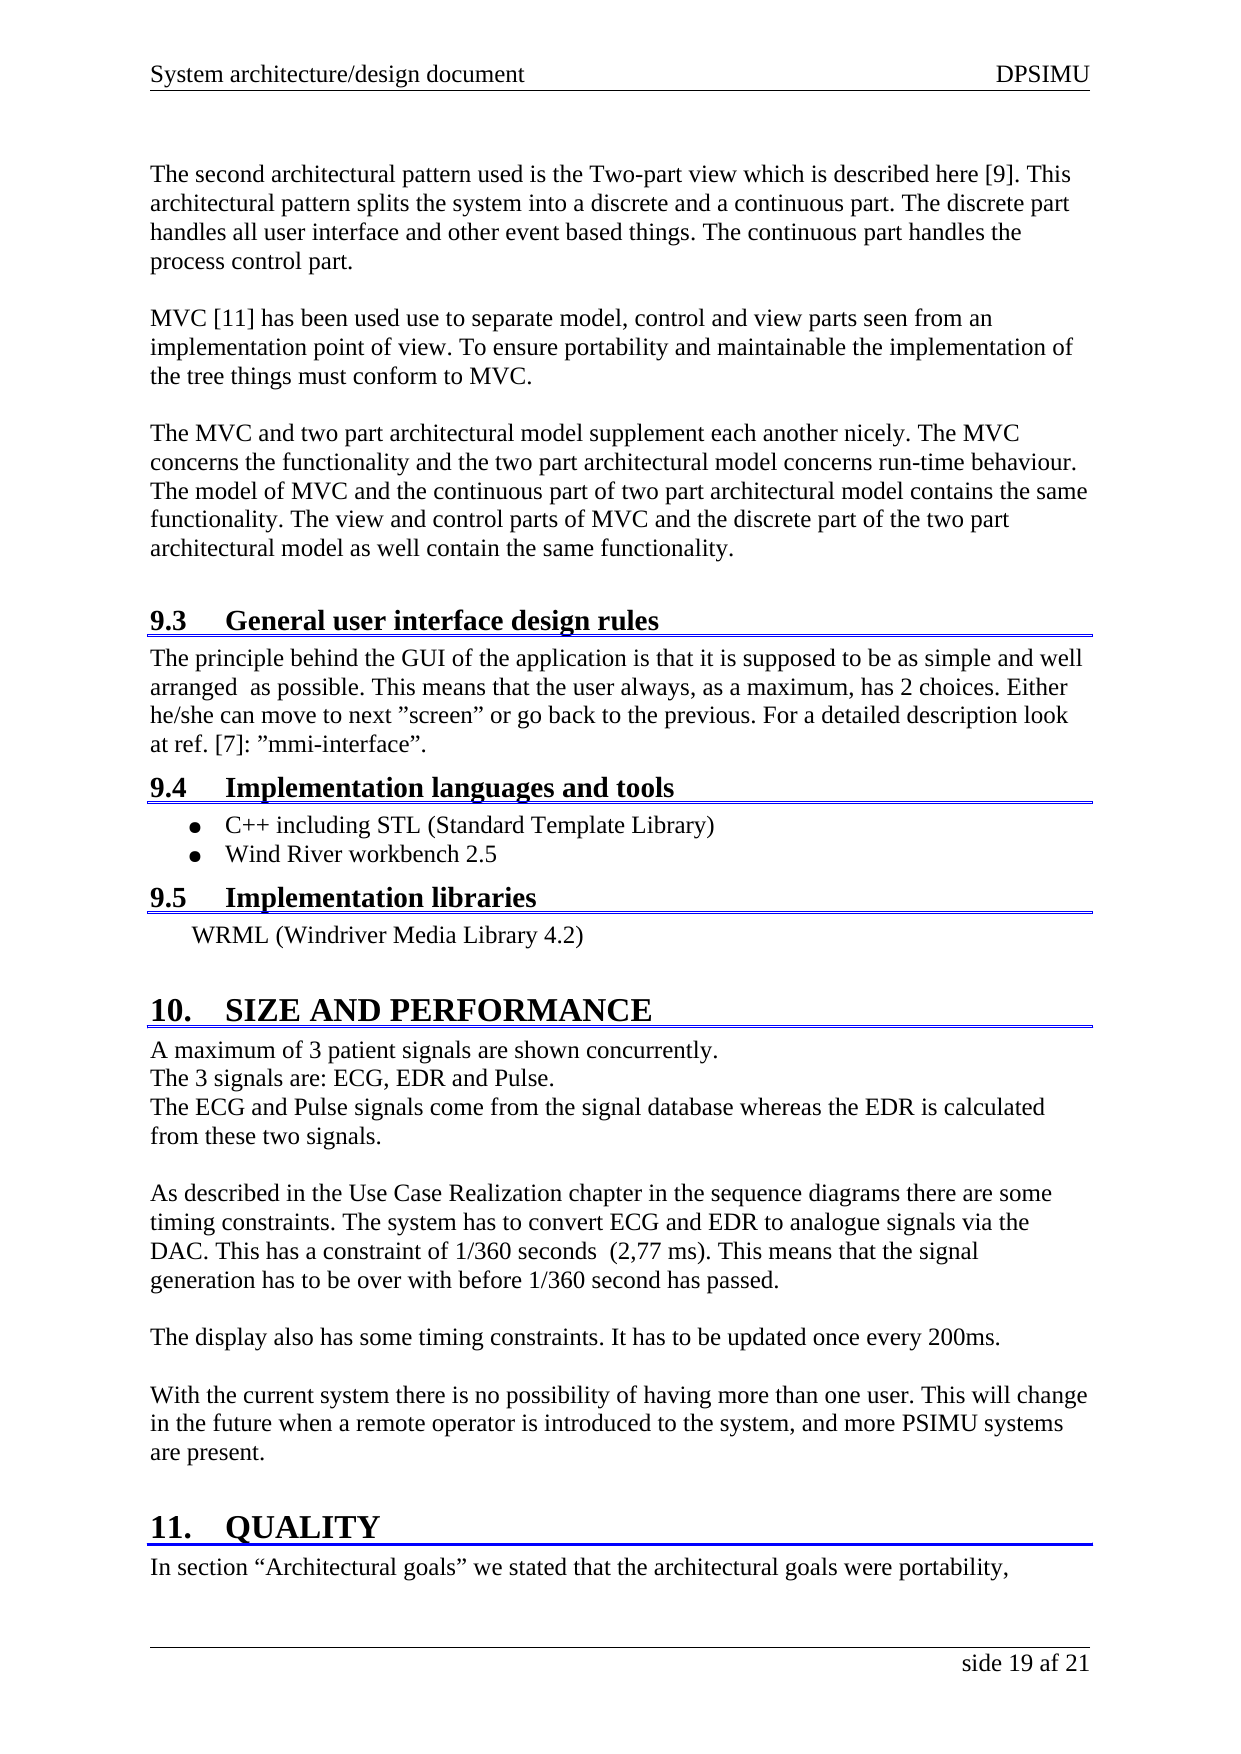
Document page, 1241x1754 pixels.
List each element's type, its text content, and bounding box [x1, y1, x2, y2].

text The display also has some timing constraints. It has to be updated once every 200ms. [150, 1322, 1090, 1351]
subtitle Implementation languages and tools [150, 771, 1090, 801]
text The principle behind the GUI of the application is that it is supposed to be as simple and well arranged as possible. This means that the user always, as a maximum, has 2 choices. Either he/she can move to next ”screen” or go back to the previous. For a detailed description look at ref. [7]: ”mmi-interface”. [150, 643, 1090, 758]
text The 3 signals are: ECG, EDR and Pulse. [150, 1063, 1090, 1092]
text The second architectural pattern used is the Two-part view which is described here [9]. This architectural pattern splits the system into a discrete and a continuous part. The discrete part handles all user interface and other event based things. The continuous part handles the process control part. [150, 159, 1090, 274]
text As described in the Use Case Realization chapter in the sequence diagrams there are some timing constraints. The system has to convert ECG and EDR to analogue signals via the DAC. This has a constraint of 1/360 seconds (2,77 ms). This means that the signal generation has to be over with before 1/360 second has passed. [150, 1178, 1090, 1293]
text The MVC and two part architectural model supplement each another nicely. The MVC concerns the functionality and the two part architectural model concerns run-time behaviour. The model of MVC and the continuous part of two part architectural model contains the same functionality. The view and control parts of MVC and the discrete part of the two part architectural model as well contain the same functionality. [150, 418, 1090, 562]
list C++ including STL (Standard Template Library) [187, 810, 1090, 839]
subtitle SIZE and performance [150, 990, 1090, 1025]
text WRML (Windriver Media Library 4.2) [191, 920, 1090, 949]
text A maximum of 3 patient signals are shown concurrently. [150, 1035, 1090, 1063]
subtitle Implementation libraries [150, 880, 1090, 911]
text With the current system there is no possibility of having more than one user. This will change in the future when a remote operator is introduced to the system, and more PSIMU systems are present. [150, 1380, 1090, 1466]
subtitle General user interface design rules [150, 603, 1090, 634]
list Wind River workbench 2.5 [187, 839, 1090, 868]
text The ECG and Pulse signals come from the signal database whereas the EDR is calculated from these two signals. [150, 1092, 1090, 1150]
text MVC [11] has been used use to separate model, control and view parts seen from an implementation point of view. To ensure portability and maintainable the implementation of the tree things must conform to MVC. [150, 303, 1090, 389]
text In section “Architectural goals” we stated that the architectural goals were portability, [150, 1552, 1090, 1581]
subtitle Quality [150, 1507, 1090, 1543]
